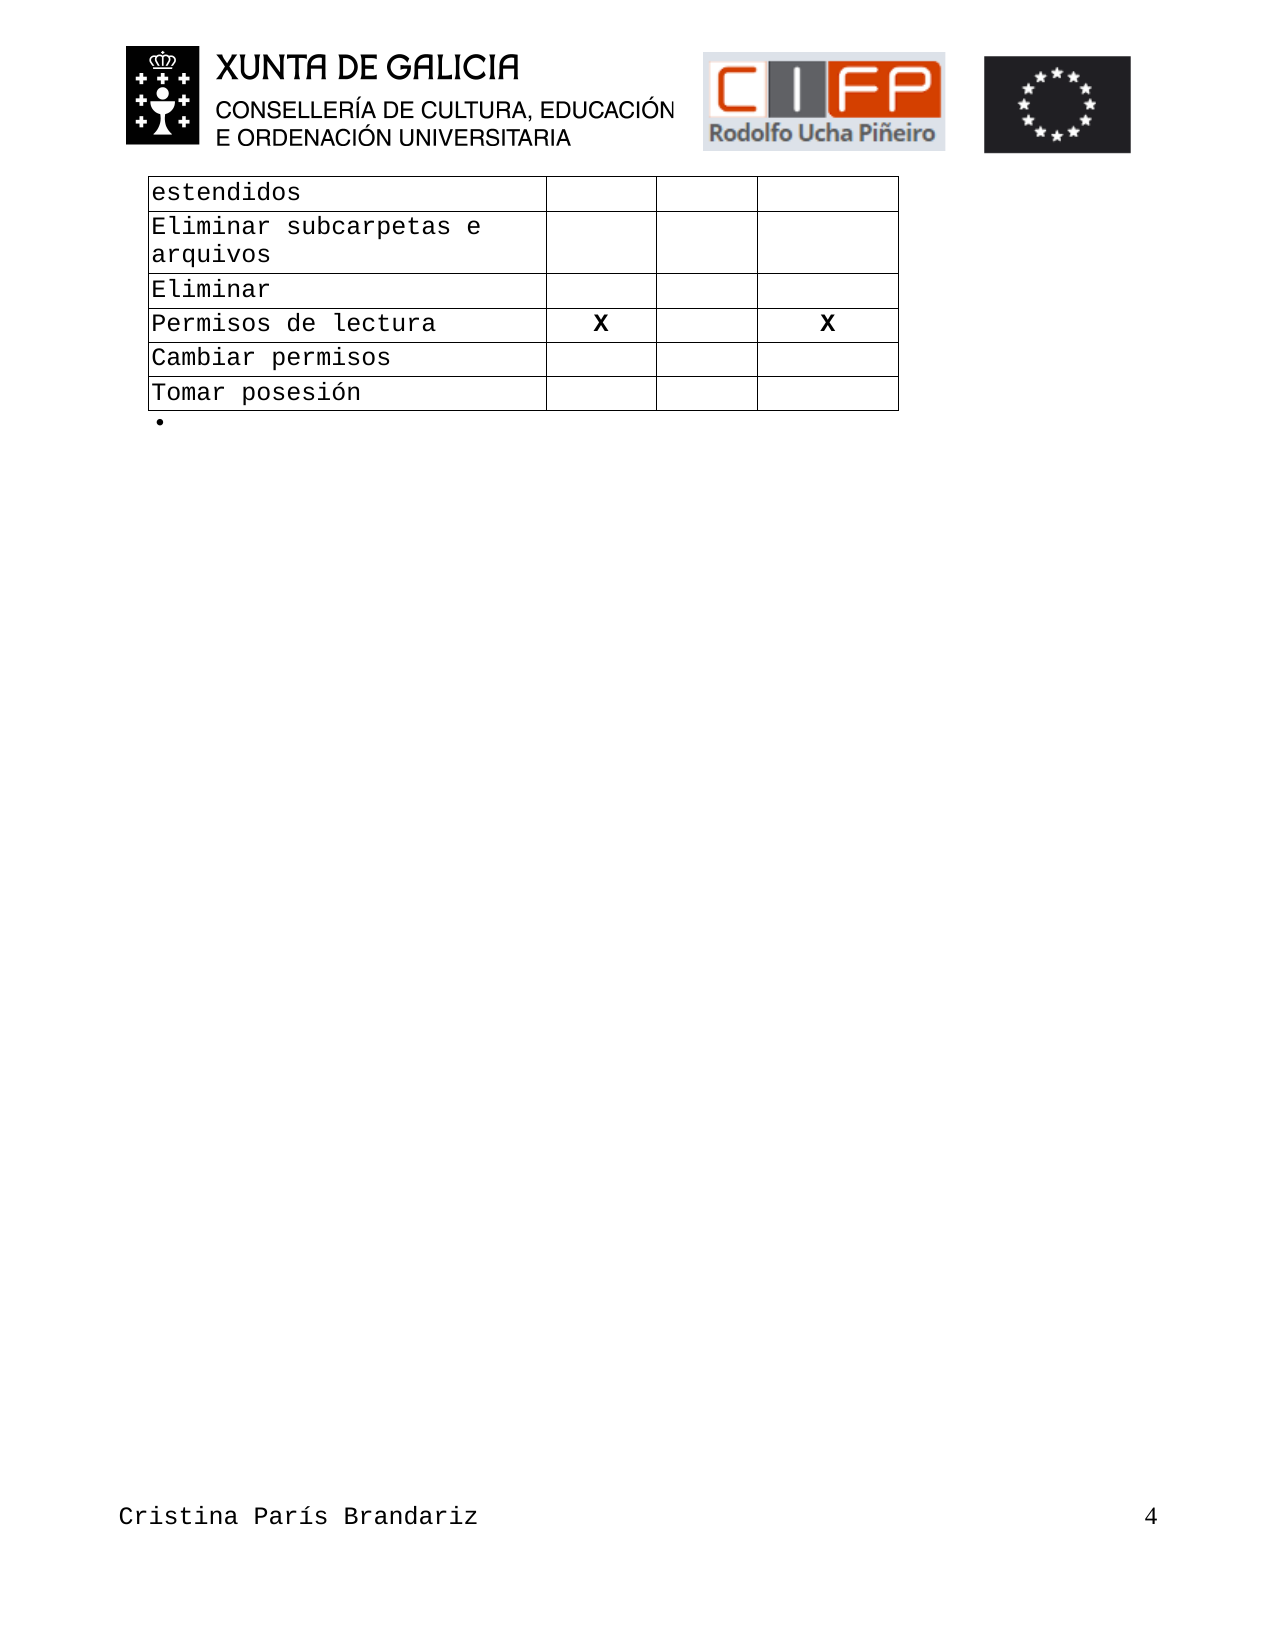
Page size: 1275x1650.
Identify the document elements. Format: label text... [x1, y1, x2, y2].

table_cell [547, 274, 656, 307]
table_cell Tomar posesión [149, 377, 546, 410]
table_cell [657, 177, 757, 211]
table_cell [657, 309, 757, 342]
table_cell Eliminar [149, 274, 546, 307]
table_cell [547, 177, 656, 211]
table_cell [547, 377, 656, 410]
picture [126, 46, 674, 146]
picture [703, 52, 946, 151]
table_cell [758, 274, 898, 307]
table_cell [758, 343, 898, 376]
table_cell [758, 377, 898, 410]
picture [983, 55, 1134, 155]
table_cell [657, 274, 757, 307]
table_cell X [758, 309, 898, 342]
table_cell X [547, 309, 656, 342]
table_cell Eliminar subcarpetas e arquivos [149, 212, 546, 273]
table_cell [758, 177, 898, 211]
table_cell [657, 212, 757, 273]
table_cell Cambiar permisos [149, 343, 546, 376]
table_cell [758, 212, 898, 273]
table_cell Permisos de lectura [149, 309, 546, 342]
table_cell [547, 343, 656, 376]
table_cell estendidos [149, 177, 546, 211]
table_cell [657, 377, 757, 410]
table_cell [657, 343, 757, 376]
table_cell [547, 212, 656, 273]
